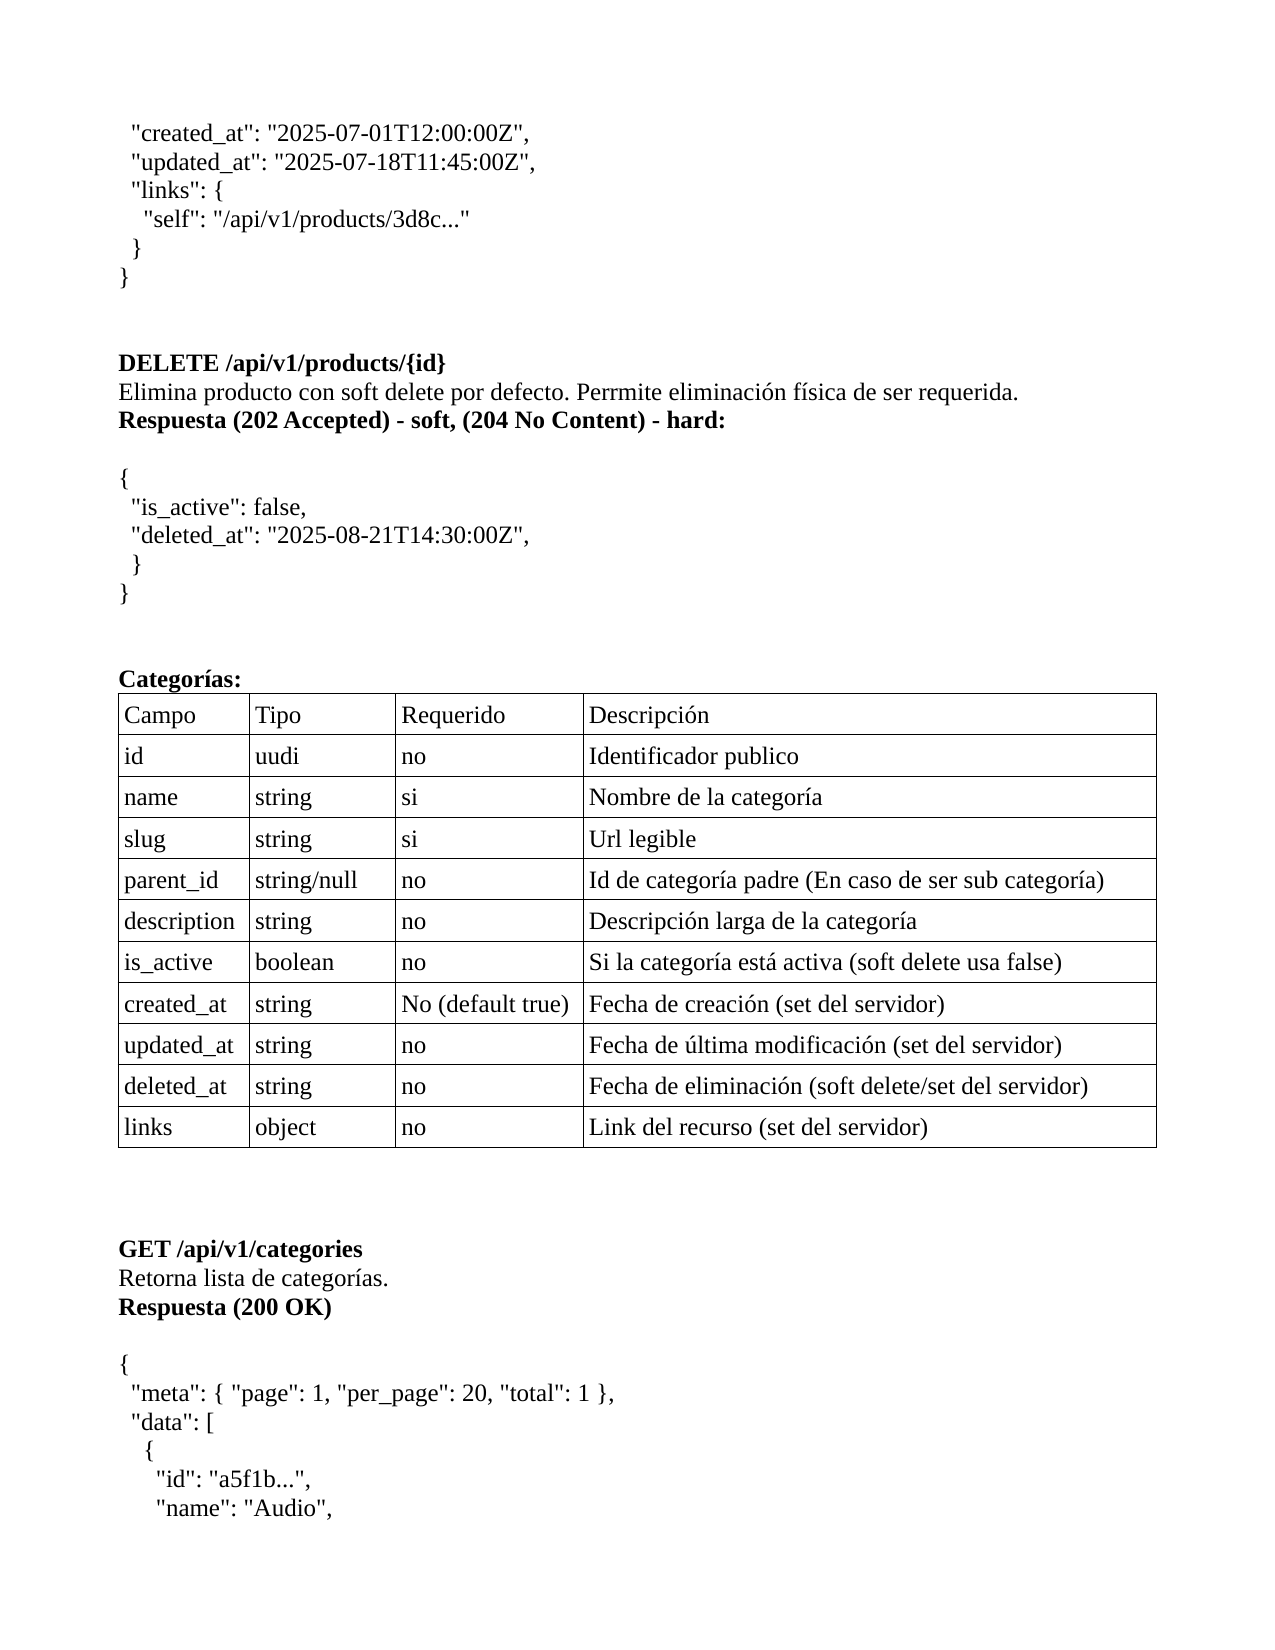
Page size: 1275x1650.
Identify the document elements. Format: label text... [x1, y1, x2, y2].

table_header Requerido [396, 694, 583, 734]
table_cell no [396, 1065, 583, 1106]
text Categorías: [118, 664, 1157, 693]
table_cell Url legible [584, 818, 1156, 858]
table_cell no [396, 900, 583, 941]
table_cell name [119, 777, 249, 817]
text GET /api/v1/categories [118, 1234, 1157, 1263]
table_cell string [250, 1065, 395, 1106]
text "meta": { "page": 1, "per_page": 20, "total": 1 }, [118, 1378, 1157, 1407]
text Retorna lista de categorías. Respuesta (200 OK) { [118, 1263, 1157, 1378]
table_cell created_at [119, 983, 249, 1023]
table_cell string [250, 1024, 395, 1064]
table_cell string/null [250, 859, 395, 899]
table_cell object [250, 1107, 395, 1147]
table_cell Fecha de creación (set del servidor) [584, 983, 1156, 1023]
table_cell no [396, 942, 583, 982]
text } [118, 549, 1157, 578]
table_cell no [396, 735, 583, 776]
table_cell id [119, 735, 249, 776]
table_cell string [250, 900, 395, 941]
table_cell si [396, 777, 583, 817]
table_cell parent_id [119, 859, 249, 899]
table_cell string [250, 777, 395, 817]
table_cell description [119, 900, 249, 941]
text "created_at": "2025-07-01T12:00:00Z", "updated_at": "2025-07-18T11:45:00Z", "links": { "self": "/api/v1/products/3d8c..." } } [118, 118, 1157, 319]
table_cell slug [119, 818, 249, 858]
text "deleted_at": "2025-08-21T14:30:00Z", [118, 521, 1157, 549]
table_cell no [396, 1024, 583, 1064]
table_cell no [396, 859, 583, 899]
table_cell uudi [250, 735, 395, 776]
table_cell Link del recurso (set del servidor) [584, 1107, 1156, 1147]
table_cell deleted_at [119, 1065, 249, 1106]
table_cell no [396, 1107, 583, 1147]
text "name": "Audio", [118, 1493, 1157, 1522]
table_cell Descripción larga de la categoría [584, 900, 1156, 941]
table_cell No (default true) [396, 983, 583, 1023]
text Elimina producto con soft delete por defecto. Perrmite eliminación física de ser requerida. Respuesta (202 Accepted) - soft, (204 No Content) - hard: { [118, 377, 1157, 492]
table_cell updated_at [119, 1024, 249, 1064]
text } [118, 578, 1157, 607]
text "id": "a5f1b...", [118, 1464, 1157, 1493]
table_cell Fecha de última modificación (set del servidor) [584, 1024, 1156, 1064]
table_header Descripción [584, 694, 1156, 734]
text { [118, 1435, 1157, 1464]
text "data": [ [118, 1407, 1157, 1435]
table_header Tipo [250, 694, 395, 734]
table_cell boolean [250, 942, 395, 982]
table_cell Identificador publico [584, 735, 1156, 776]
table_cell links [119, 1107, 249, 1147]
table_cell Si la categoría está activa (soft delete usa false) [584, 942, 1156, 982]
text "is_active": false, [118, 492, 1157, 521]
table_cell string [250, 818, 395, 858]
table_cell Nombre de la categoría [584, 777, 1156, 817]
table_header Campo [119, 694, 249, 734]
table_cell Id de categoría padre (En caso de ser sub categoría) [584, 859, 1156, 899]
table_cell si [396, 818, 583, 858]
table_cell is_active [119, 942, 249, 982]
table_cell Fecha de eliminación (soft delete/set del servidor) [584, 1065, 1156, 1106]
table_cell string [250, 983, 395, 1023]
text DELETE /api/v1/products/{id} [118, 319, 1157, 377]
